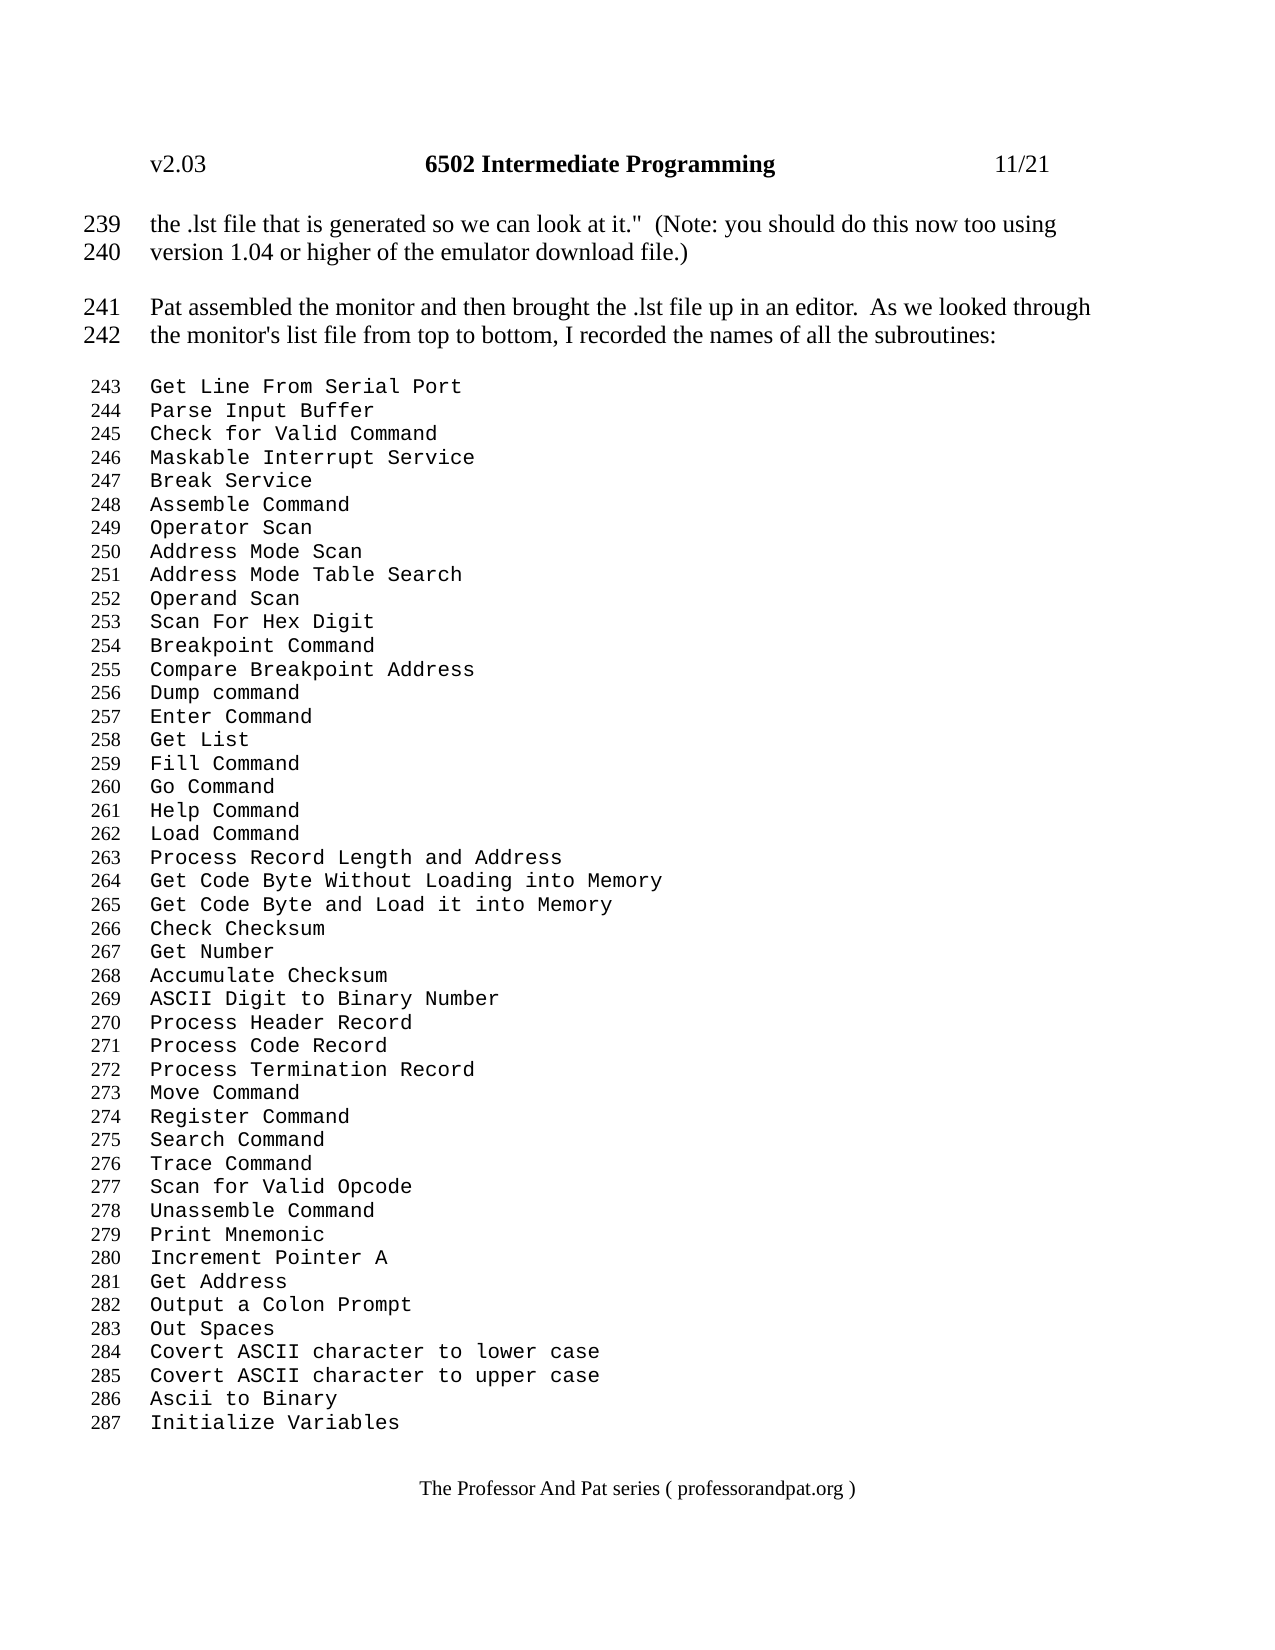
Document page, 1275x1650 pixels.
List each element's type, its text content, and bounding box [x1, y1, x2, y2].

text Accumulate Checksum [150, 965, 1125, 988]
text Register Command [150, 1106, 1125, 1129]
text Address Mode Scan [150, 541, 1125, 564]
text Process Termination Record [150, 1059, 1125, 1082]
text Fill Command [150, 753, 1125, 776]
text Search Command [150, 1129, 1125, 1153]
text Check for Valid Command [150, 423, 1125, 447]
text Scan For Hex Digit [150, 612, 1125, 635]
text Enter Command [150, 706, 1125, 729]
text Breakpoint Command [150, 635, 1125, 659]
text Out Spaces [150, 1318, 1125, 1341]
text Get Number [150, 941, 1125, 965]
text Covert ASCII character to lower case [150, 1341, 1125, 1365]
text Get Line From Serial Port [150, 376, 1125, 400]
text Process Code Record [150, 1035, 1125, 1059]
text Process Record Length and Address [150, 847, 1125, 871]
text Operator Scan [150, 517, 1125, 541]
text Initialize Variables [150, 1412, 1125, 1436]
text Scan for Valid Opcode [150, 1177, 1125, 1200]
text Break Service [150, 470, 1125, 494]
text Maskable Interrupt Service [150, 447, 1125, 470]
text Operand Scan [150, 588, 1125, 612]
text Unassemble Command [150, 1200, 1125, 1224]
text Output a Colon Prompt [150, 1294, 1125, 1318]
text Trace Command [150, 1153, 1125, 1177]
text Process Header Record [150, 1012, 1125, 1035]
text Get Code Byte Without Loading into Memory [150, 871, 1125, 894]
text Dump command [150, 682, 1125, 706]
text Go Command [150, 776, 1125, 800]
text Pat assembled the monitor and then brought the .lst file up in an editor. As we looked through the monitor's list file from top to bottom, I recorded the names of all the subroutines: [150, 293, 1125, 348]
text Compare Breakpoint Address [150, 659, 1125, 682]
text Increment Pointer A [150, 1247, 1125, 1271]
text Get List [150, 729, 1125, 753]
text Parse Input Buffer [150, 400, 1125, 423]
text Address Mode Table Search [150, 564, 1125, 588]
text Check Checksum [150, 918, 1125, 941]
text ASCII Digit to Binary Number [150, 988, 1125, 1012]
text Get Code Byte and Load it into Memory [150, 894, 1125, 918]
text Ascii to Binary [150, 1388, 1125, 1412]
text Help Command [150, 800, 1125, 823]
text Load Command [150, 823, 1125, 847]
text Covert ASCII character to upper case [150, 1365, 1125, 1388]
text Move Command [150, 1082, 1125, 1106]
text Print Mnemonic [150, 1224, 1125, 1247]
text Get Address [150, 1271, 1125, 1294]
text Assemble Command [150, 494, 1125, 517]
text the .lst file that is generated so we can look at it." (Note: you should do this now too using version 1.04 or higher of the emulator download file.) [150, 210, 1125, 265]
